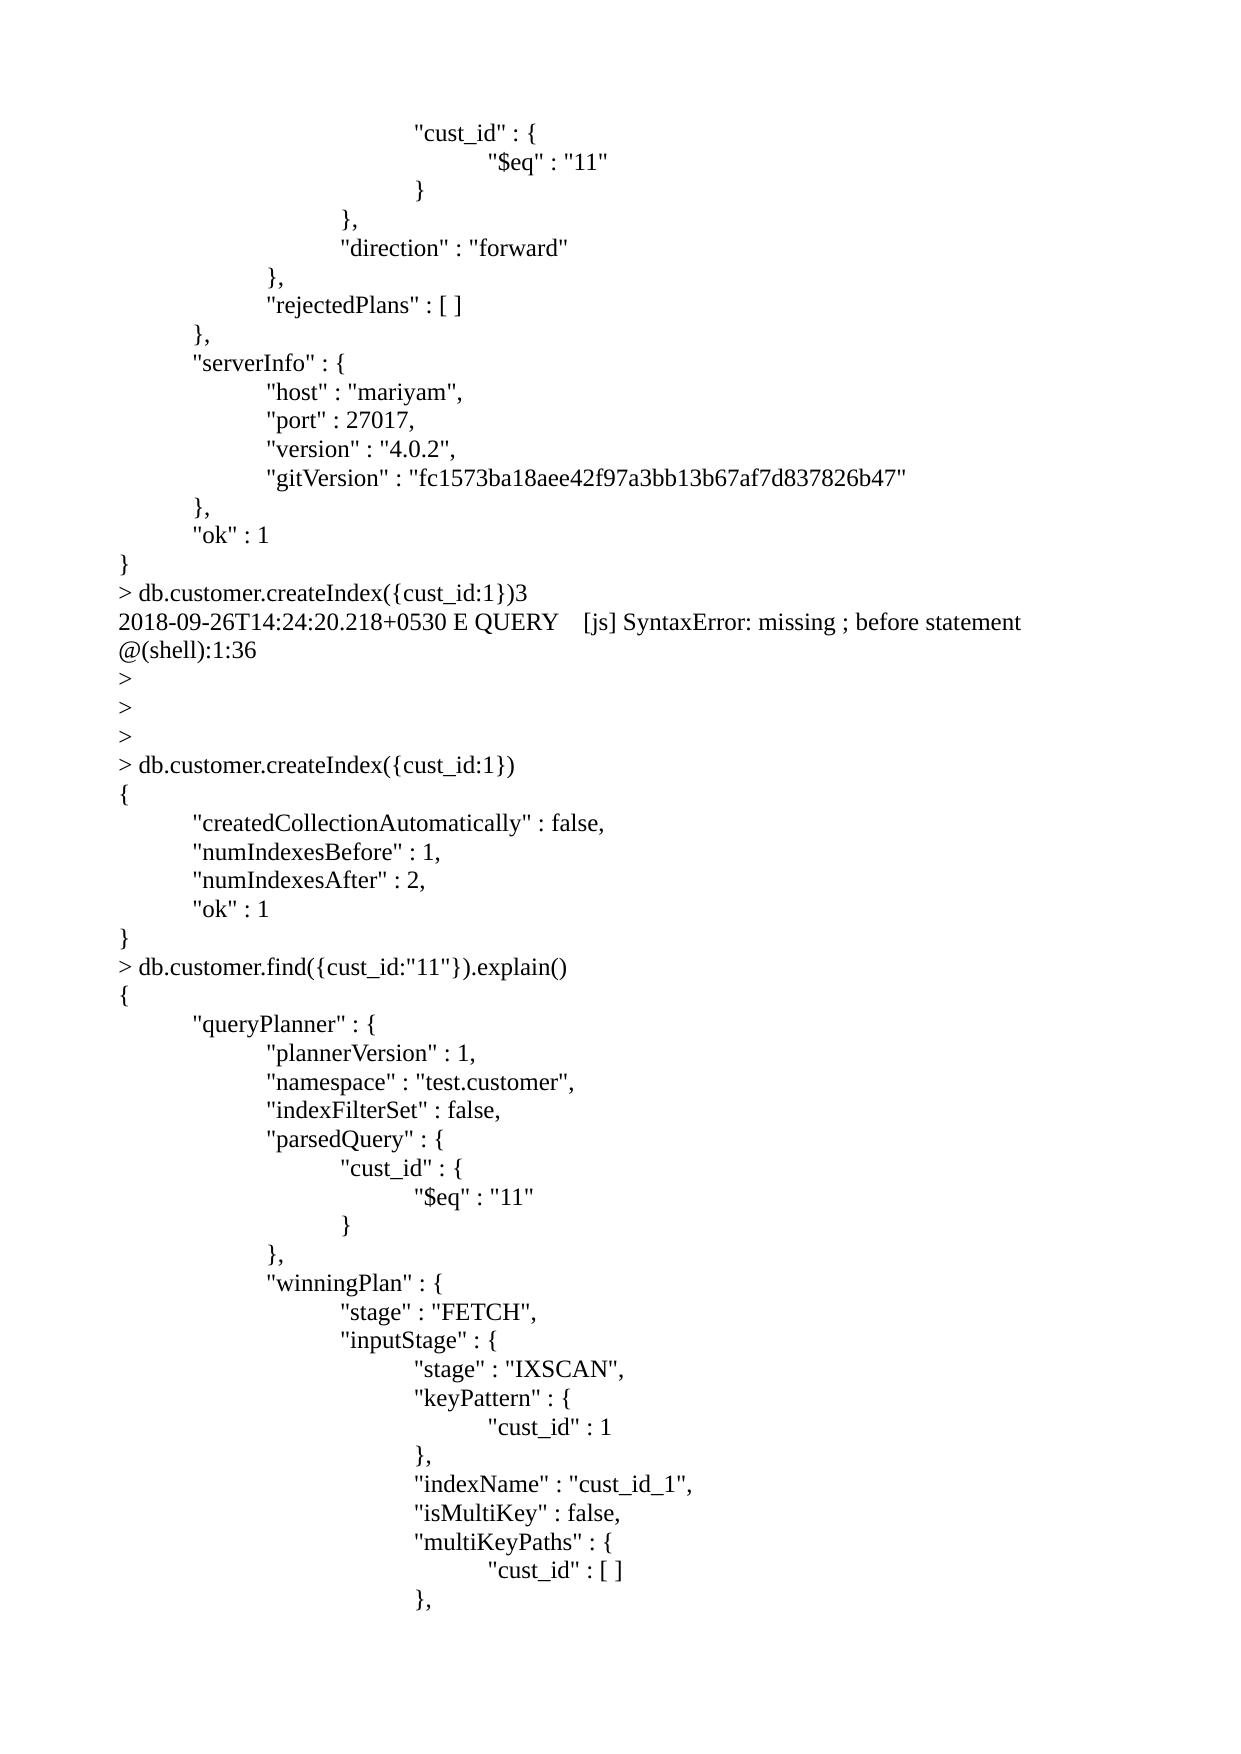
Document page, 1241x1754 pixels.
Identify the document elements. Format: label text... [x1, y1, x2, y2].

text "version" : "4.0.2", [118, 434, 1122, 463]
text > db.customer.find({cust_id:"11"}).explain() [118, 952, 1122, 981]
text } [118, 923, 1122, 952]
text "inputStage" : { [118, 1326, 1122, 1354]
text "cust_id" : [ ] [118, 1556, 1122, 1584]
text "cust_id" : 1 [118, 1412, 1122, 1441]
text "parsedQuery" : { [118, 1124, 1122, 1153]
text > [118, 664, 1122, 693]
text "ok" : 1 [118, 521, 1122, 549]
text "stage" : "FETCH", [118, 1297, 1122, 1326]
text "stage" : "IXSCAN", [118, 1354, 1122, 1383]
text "ok" : 1 [118, 894, 1122, 923]
text "cust_id" : { [118, 1153, 1122, 1182]
text } [118, 176, 1122, 204]
text > [118, 722, 1122, 751]
text { [118, 981, 1122, 1009]
text "direction" : "forward" [118, 233, 1122, 262]
text }, [118, 204, 1122, 233]
text }, [118, 1584, 1122, 1613]
text "port" : 27017, [118, 406, 1122, 434]
text "isMultiKey" : false, [118, 1498, 1122, 1527]
text }, [118, 262, 1122, 291]
text "namespace" : "test.customer", [118, 1067, 1122, 1096]
text "$eq" : "11" [118, 1182, 1122, 1211]
text "winningPlan" : { [118, 1268, 1122, 1297]
text "gitVersion" : "fc1573ba18aee42f97a3bb13b67af7d837826b47" [118, 463, 1122, 492]
text "plannerVersion" : 1, [118, 1038, 1122, 1067]
text > db.customer.createIndex({cust_id:1})3 [118, 578, 1122, 607]
text "rejectedPlans" : [ ] [118, 291, 1122, 319]
text "indexFilterSet" : false, [118, 1096, 1122, 1124]
text "serverInfo" : { [118, 348, 1122, 377]
text "host" : "mariyam", [118, 377, 1122, 406]
text "indexName" : "cust_id_1", [118, 1469, 1122, 1498]
text "keyPattern" : { [118, 1383, 1122, 1412]
text "numIndexesBefore" : 1, [118, 837, 1122, 866]
text } [118, 1211, 1122, 1239]
text }, [118, 1441, 1122, 1469]
text "numIndexesAfter" : 2, [118, 866, 1122, 894]
text > [118, 693, 1122, 722]
text "$eq" : "11" [118, 147, 1122, 176]
text 2018-09-26T14:24:20.218+0530 E QUERY [js] SyntaxError: missing ; before statement @(shell):1:36 [118, 607, 1122, 664]
text }, [118, 492, 1122, 521]
text "queryPlanner" : { [118, 1009, 1122, 1038]
text "createdCollectionAutomatically" : false, [118, 808, 1122, 837]
text }, [118, 1239, 1122, 1268]
text { [118, 779, 1122, 808]
text "cust_id" : { [118, 118, 1122, 147]
text "multiKeyPaths" : { [118, 1527, 1122, 1556]
text }, [118, 319, 1122, 348]
text > db.customer.createIndex({cust_id:1}) [118, 751, 1122, 779]
text } [118, 549, 1122, 578]
